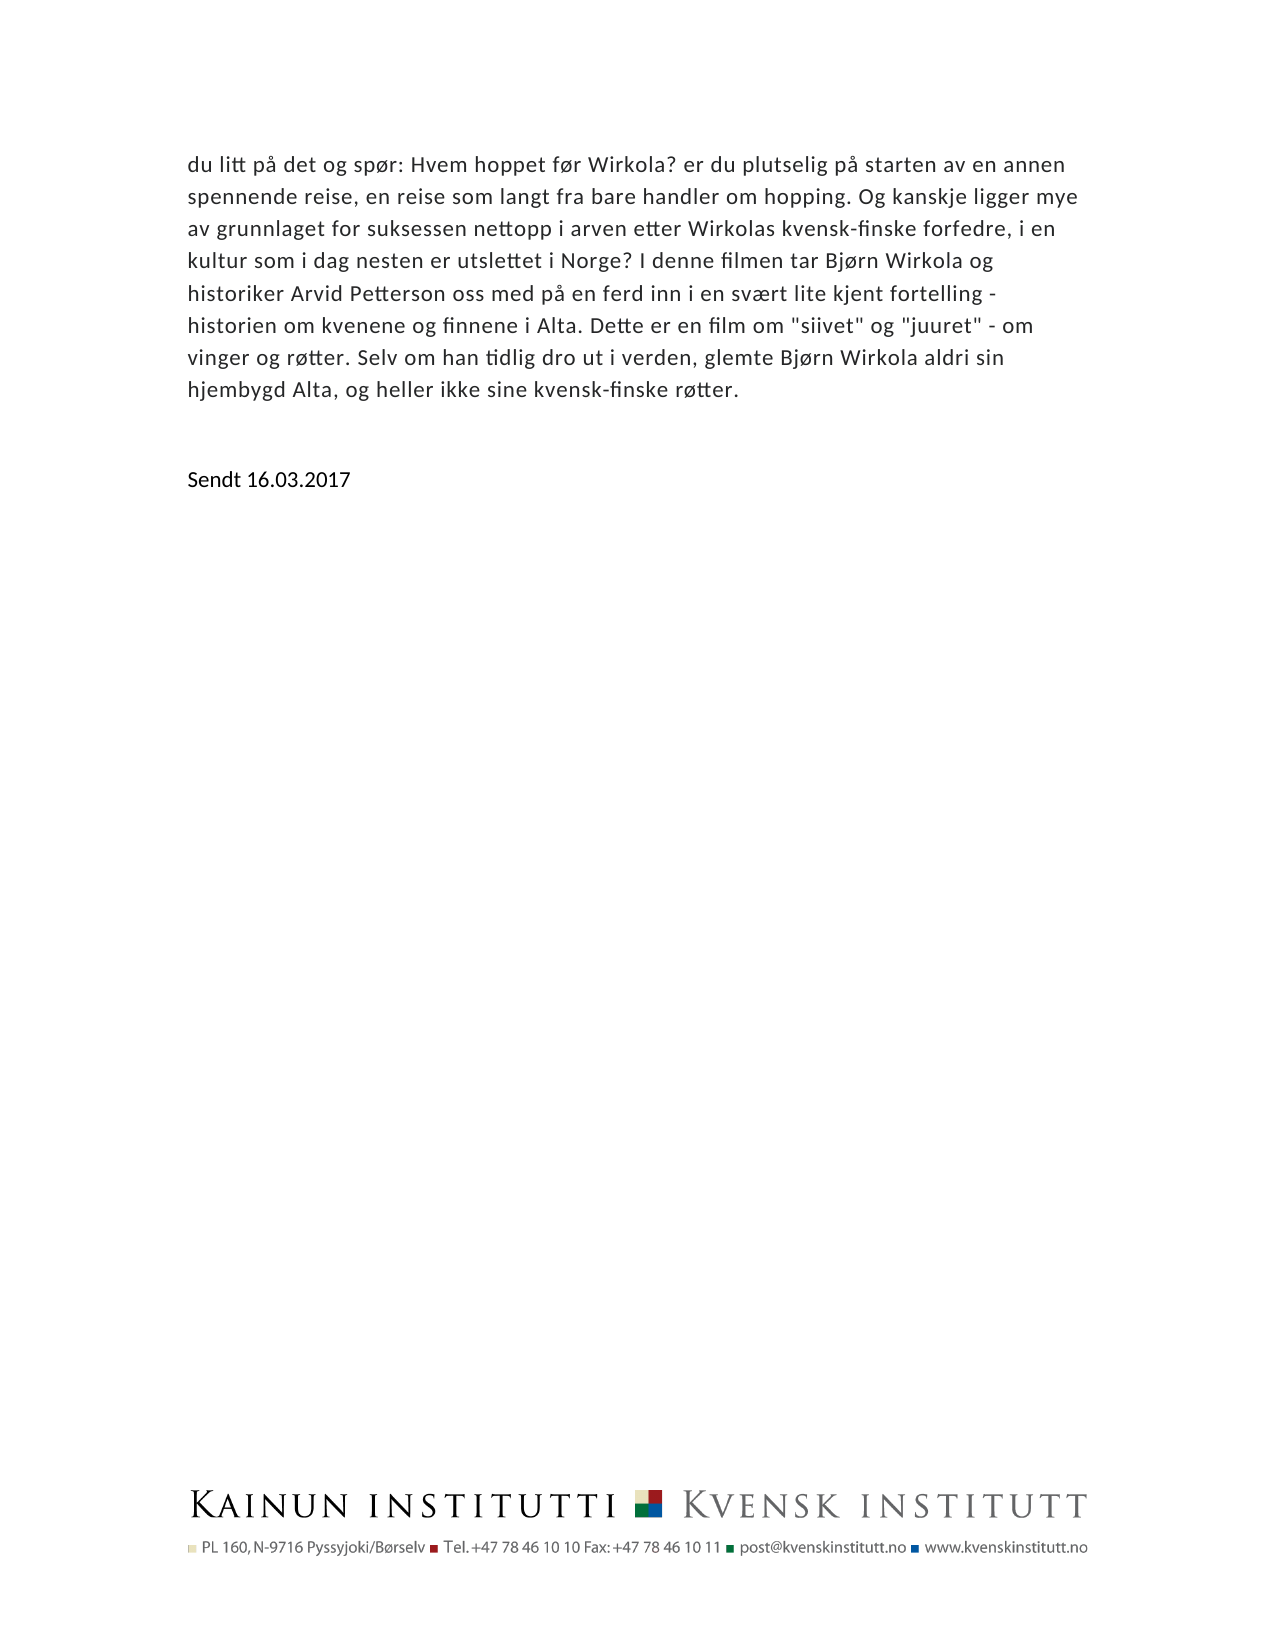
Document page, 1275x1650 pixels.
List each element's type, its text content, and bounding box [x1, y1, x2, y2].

text Sendt 16.03.2017 [187, 465, 1087, 493]
picture [187, 1490, 1088, 1558]
text du litt på det og spør: Hvem hoppet før Wirkola? er du plutselig på starten av en annen spennende reise, en reise som langt fra bare handler om hopping. Og kanskje ligger mye av grunnlaget for suksessen nettopp i arven etter Wirkolas kvensk-finske forfedre, i en kultur som i dag nesten er utslettet i Norge? I denne filmen tar Bjørn Wirkola og historiker Arvid Petterson oss med på en ferd inn i en svært lite kjent fortelling - historien om kvenene og finnene i Alta. Dette er en film om "siivet" og "juuret" - om vinger og røtter. Selv om han tidlig dro ut i verden, glemte Bjørn Wirkola aldri sin hjembygd Alta, og heller ikke sine kvensk-finske røtter. [187, 150, 1087, 403]
